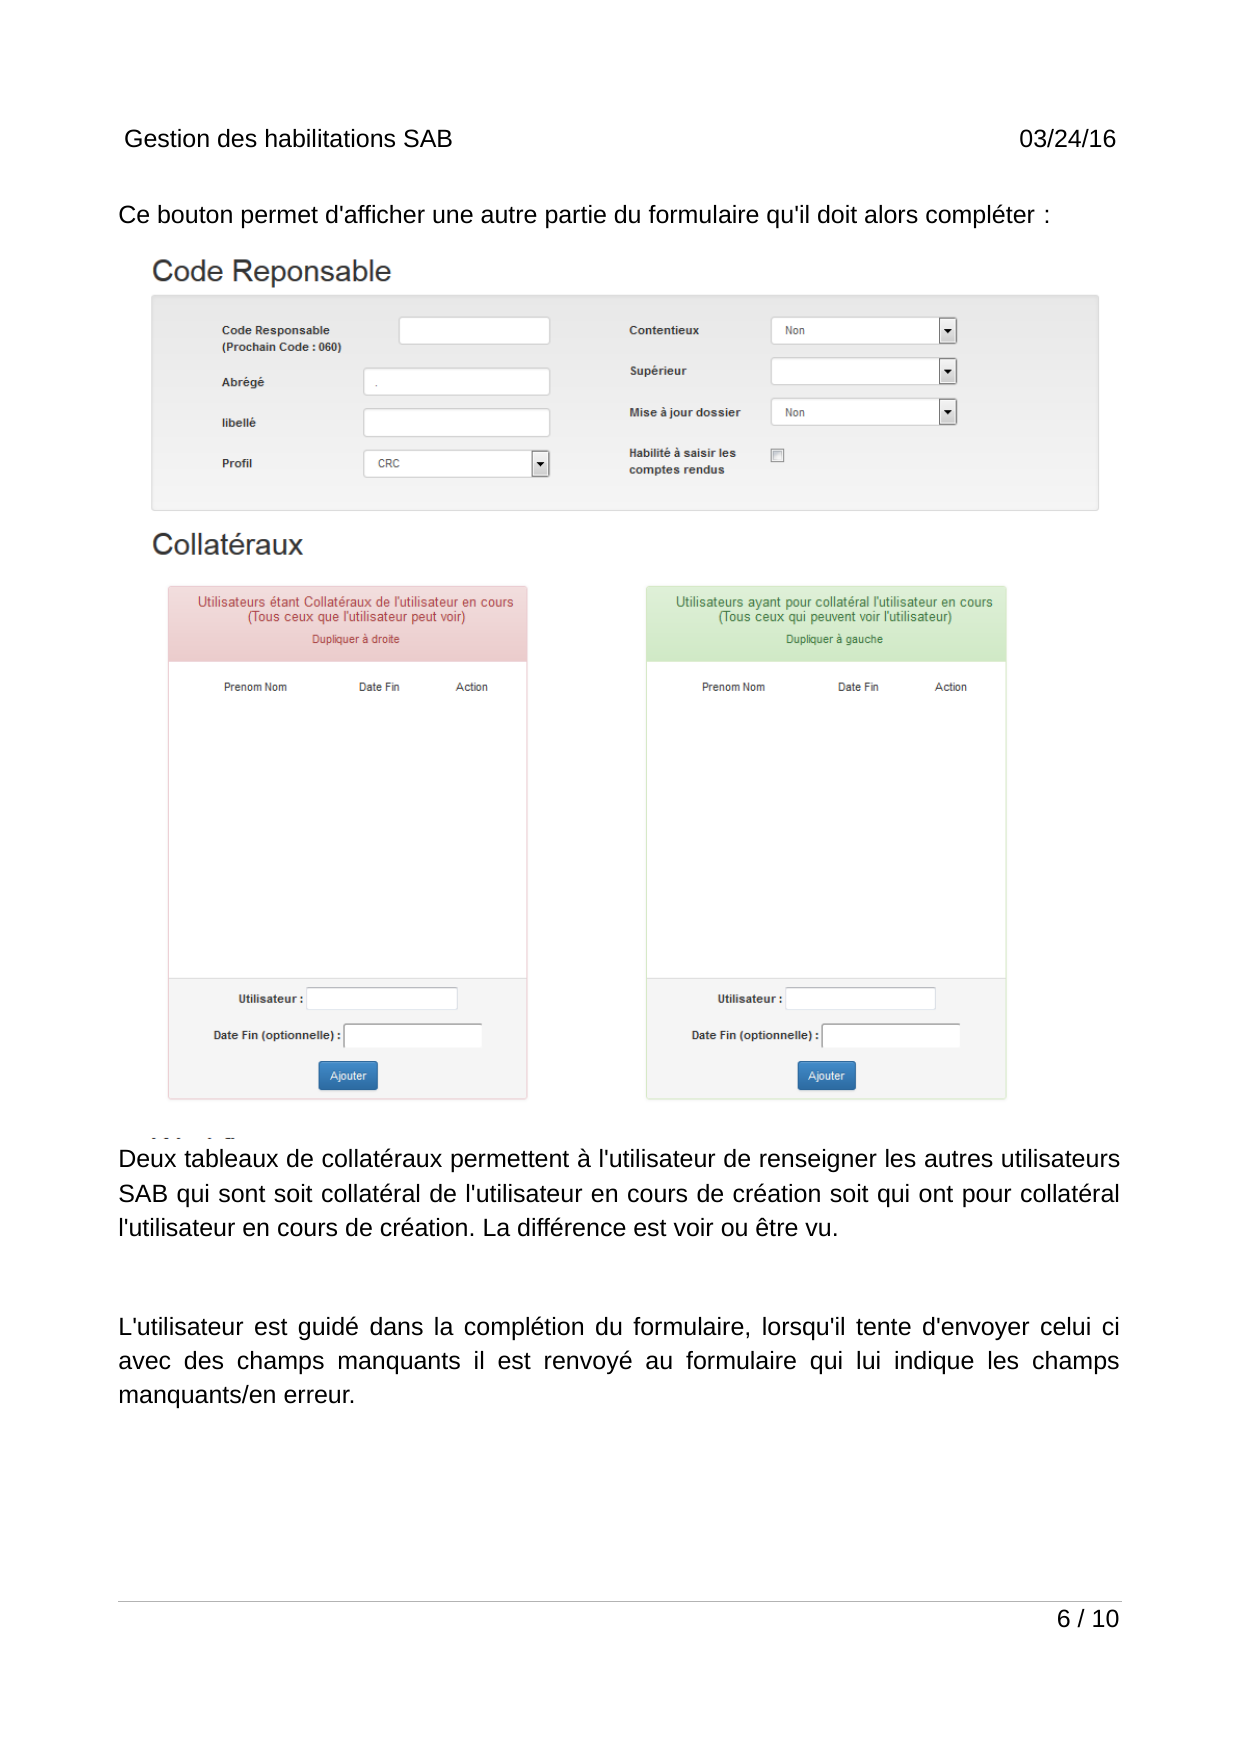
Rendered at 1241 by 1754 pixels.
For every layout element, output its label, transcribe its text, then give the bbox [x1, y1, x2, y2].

text Deux tableaux de collatéraux permettent à l'utilisateur de renseigner les autres utilisateurs SAB qui sont soit collatéral de l'utilisateur en cours de création soit qui ont pour collatéral l'utilisateur en cours de création. La différence est voir ou être vu. [118, 1139, 1122, 1242]
text L'utilisateur est guidé dans la complétion du formulaire, lorsqu'il tente d'envoyer celui ci avec des champs manquants il est renvoyé au formulaire qui lui indique les champs manquants/en erreur. [118, 1312, 1122, 1409]
text Ce bouton permet d'afficher une autre partie du formulaire qu'il doit alors compléter : [118, 200, 1122, 229]
picture [118, 249, 1123, 1139]
